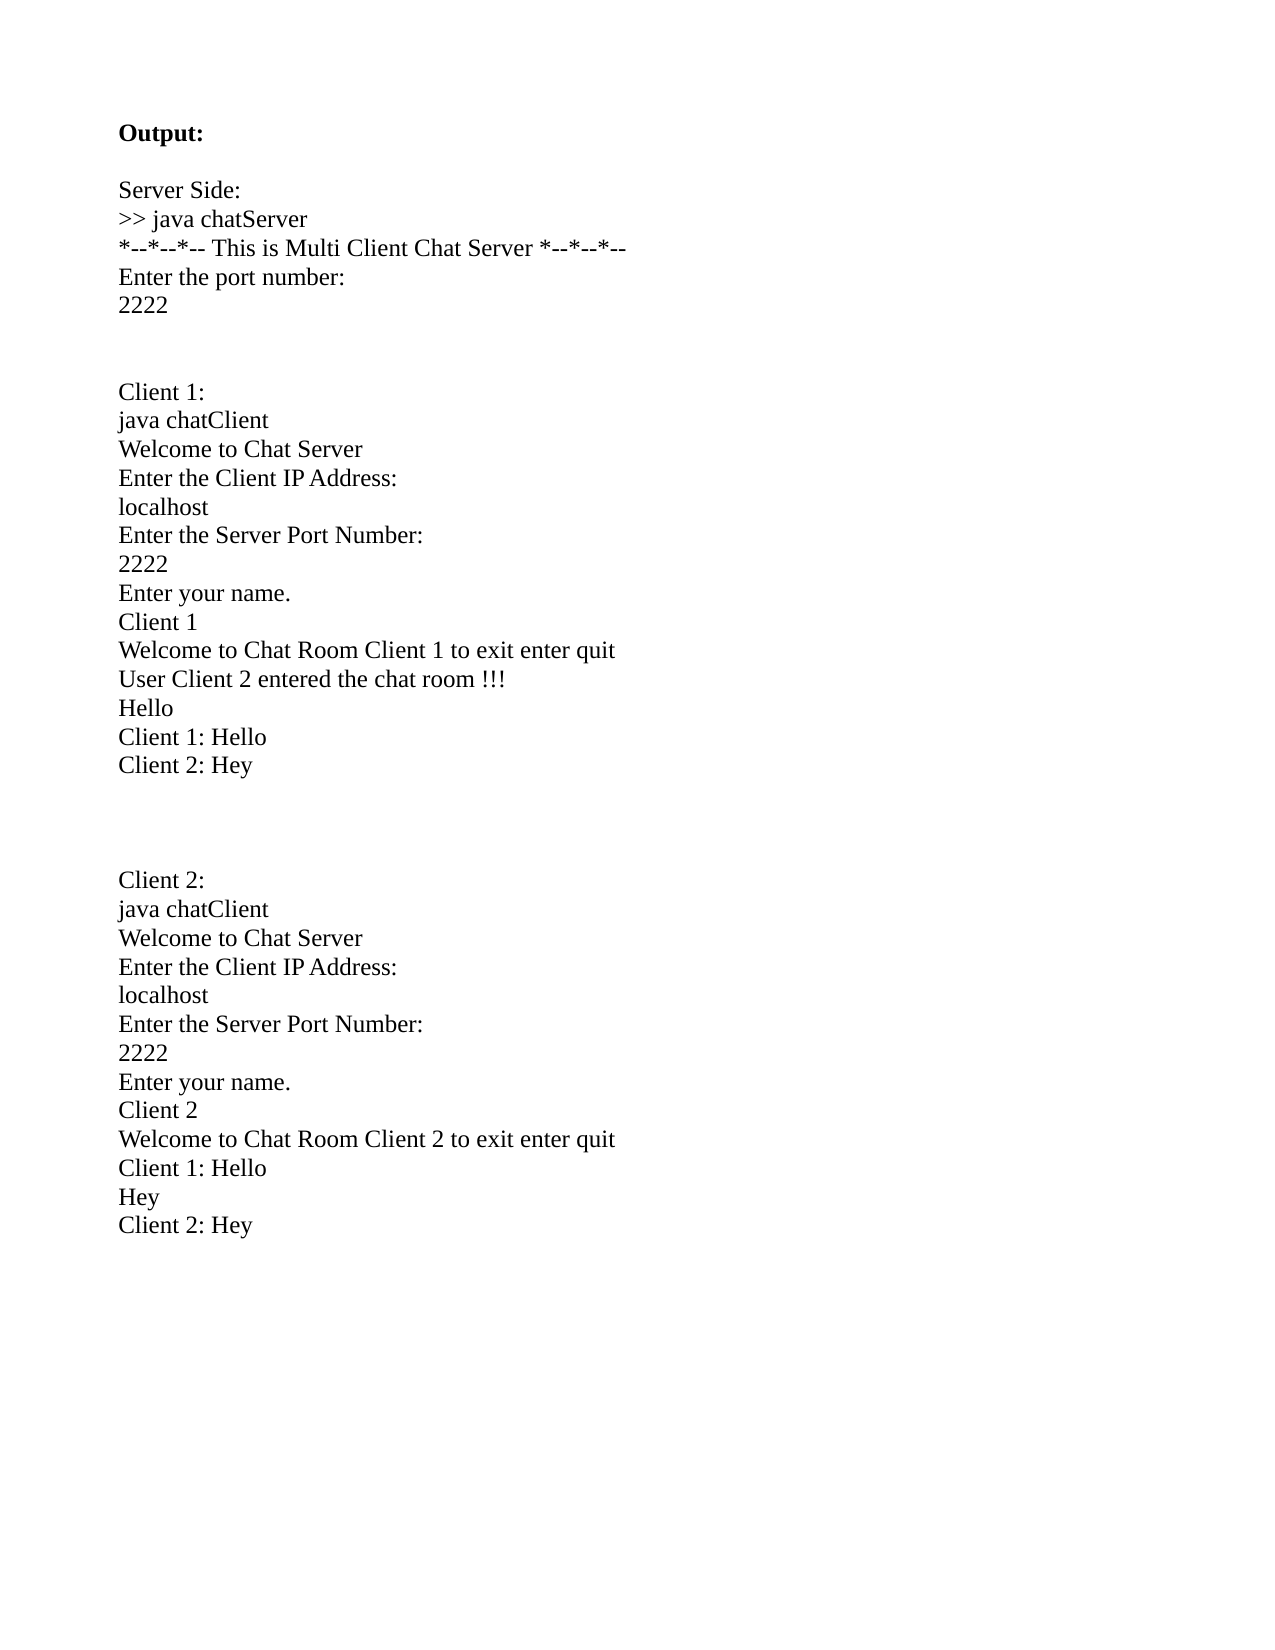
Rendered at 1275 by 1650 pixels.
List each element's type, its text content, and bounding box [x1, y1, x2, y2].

text localhost [118, 492, 1157, 521]
text Welcome to Chat Room Client 2 to exit enter quit [118, 1124, 1157, 1153]
text Enter the Server Port Number: [118, 1009, 1157, 1038]
text Welcome to Chat Server [118, 923, 1157, 952]
text Client 1: Hello [118, 722, 1157, 751]
text Welcome to Chat Server [118, 434, 1157, 463]
text Client 1 [118, 607, 1157, 636]
text Client 2: [118, 866, 1157, 894]
text User Client 2 entered the chat room !!! [118, 664, 1157, 693]
text 2222 [118, 1038, 1157, 1067]
text Output: [118, 118, 1157, 147]
text Hey [118, 1182, 1157, 1211]
text localhost [118, 981, 1157, 1009]
text Hello [118, 693, 1157, 722]
text 2222 [118, 549, 1157, 578]
text Enter the Client IP Address: [118, 952, 1157, 981]
text Client 2 [118, 1096, 1157, 1124]
text *--*--*-- This is Multi Client Chat Server *--*--*-- [118, 233, 1157, 262]
text >> java chatServer [118, 204, 1157, 233]
text Client 1: Hello [118, 1153, 1157, 1182]
text Welcome to Chat Room Client 1 to exit enter quit [118, 636, 1157, 664]
text Enter your name. [118, 1067, 1157, 1096]
text Enter the port number: [118, 262, 1157, 291]
text java chatClient [118, 406, 1157, 434]
text Enter your name. [118, 578, 1157, 607]
text Client 1: [118, 377, 1157, 406]
text Enter the Server Port Number: [118, 521, 1157, 549]
text Client 2: Hey [118, 751, 1157, 779]
text Server Side: [118, 176, 1157, 204]
text Client 2: Hey [118, 1211, 1157, 1239]
text Enter the Client IP Address: [118, 463, 1157, 492]
text 2222 [118, 291, 1157, 319]
text java chatClient [118, 894, 1157, 923]
